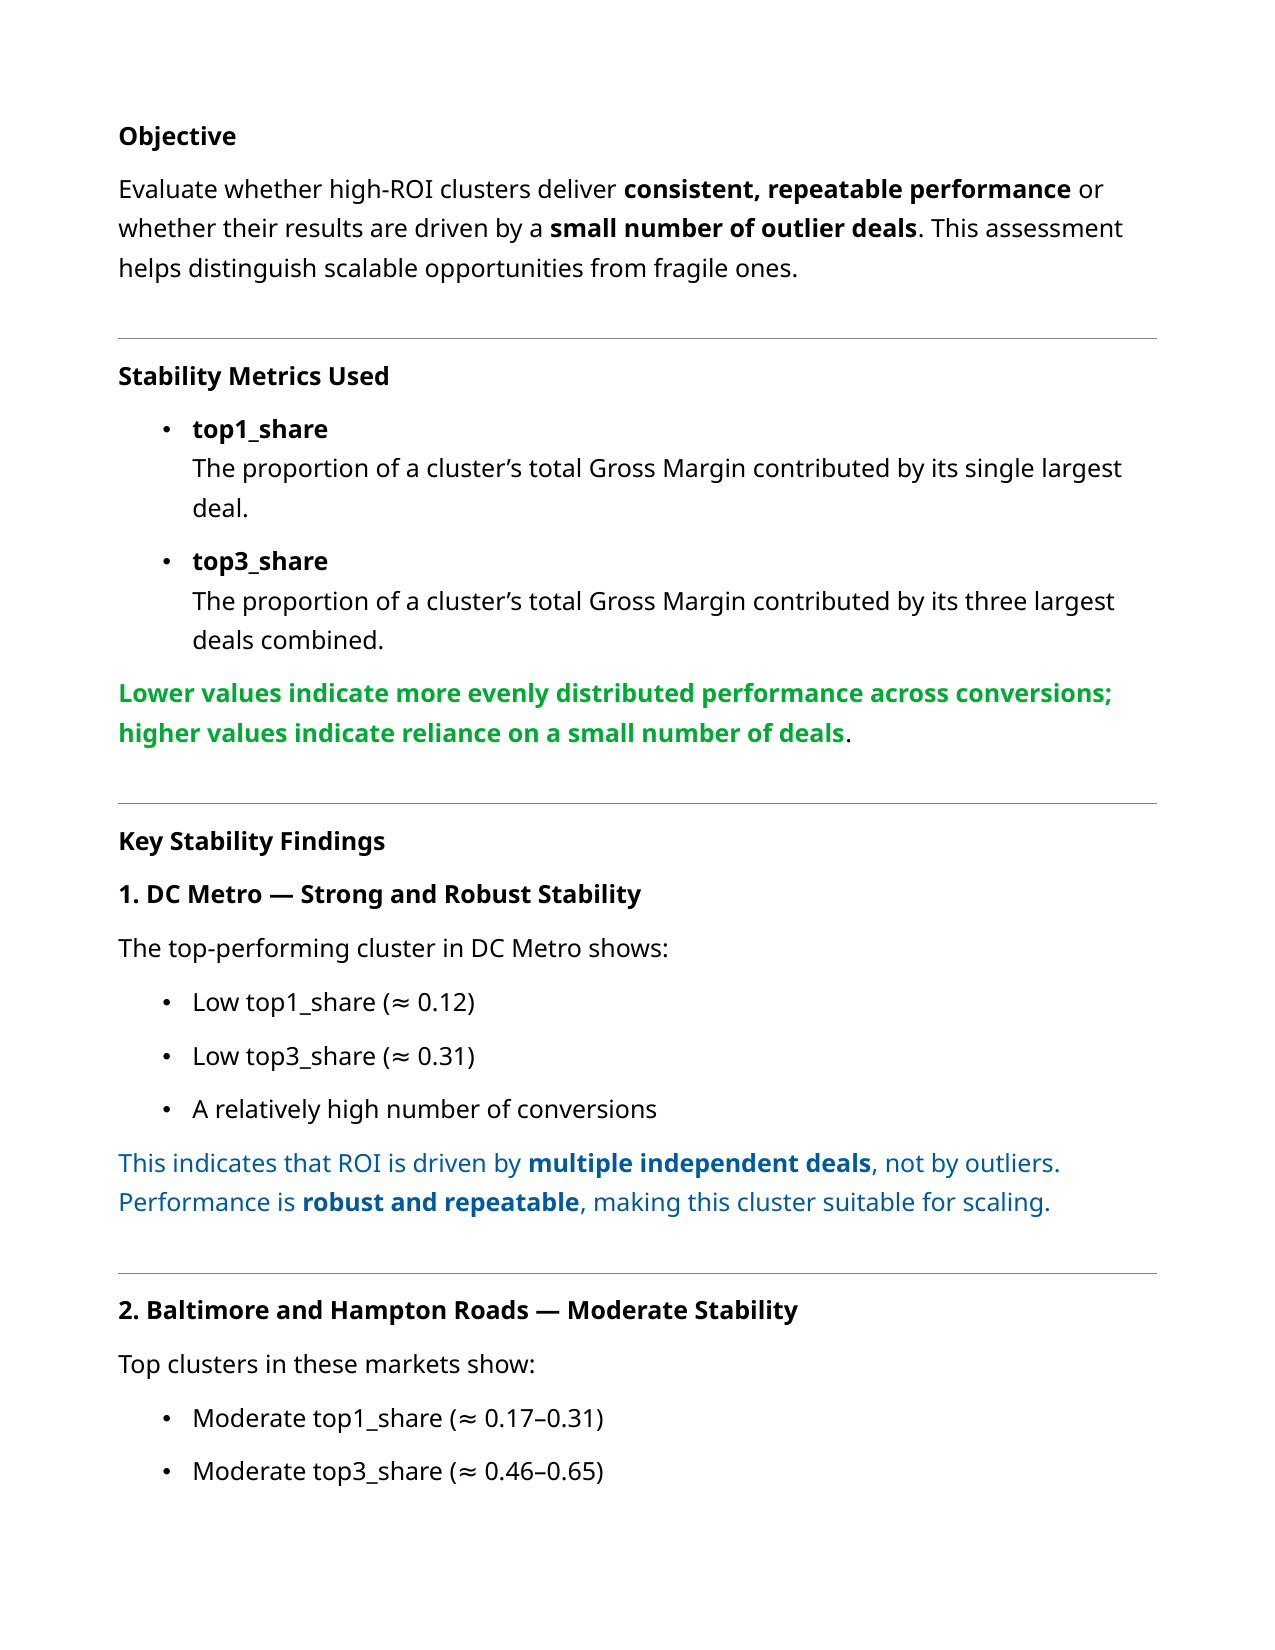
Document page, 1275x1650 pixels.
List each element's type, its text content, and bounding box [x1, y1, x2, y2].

text Lower values indicate more evenly distributed performance across conversions; higher values indicate reliance on a small number of deals. [118, 676, 1157, 749]
list Moderate top1_share (≈ 0.17–0.31) [162, 1400, 1157, 1434]
subtitle 1. DC Metro — Strong and Robust Stability [118, 877, 1157, 911]
list top1_share The proportion of a cluster’s total Gross Margin contributed by its single largest deal. [162, 412, 1157, 524]
subtitle 2. Baltimore and Hampton Roads — Moderate Stability [118, 1293, 1157, 1327]
list Low top1_share (≈ 0.12) [162, 984, 1157, 1018]
list Moderate top3_share (≈ 0.46–0.65) [162, 1454, 1157, 1488]
text The top-performing cluster in DC Metro shows: [118, 931, 1157, 965]
text Top clusters in these markets show: [118, 1346, 1157, 1381]
subtitle Key Stability Findings [118, 823, 1157, 857]
subtitle Objective [118, 118, 1157, 152]
list top3_share The proportion of a cluster’s total Gross Margin contributed by its three largest deals combined. [162, 544, 1157, 656]
text This indicates that ROI is driven by multiple independent deals, not by outliers. Performance is robust and repeatable, making this cluster suitable for scaling. [118, 1146, 1157, 1219]
list A relatively high number of conversions [162, 1092, 1157, 1126]
subtitle Stability Metrics Used [118, 358, 1157, 392]
text Evaluate whether high-ROI clusters deliver consistent, repeatable performance or whether their results are driven by a small number of outlier deals. This assessment helps distinguish scalable opportunities from fragile ones. [118, 172, 1157, 284]
list Low top3_share (≈ 0.31) [162, 1038, 1157, 1072]
